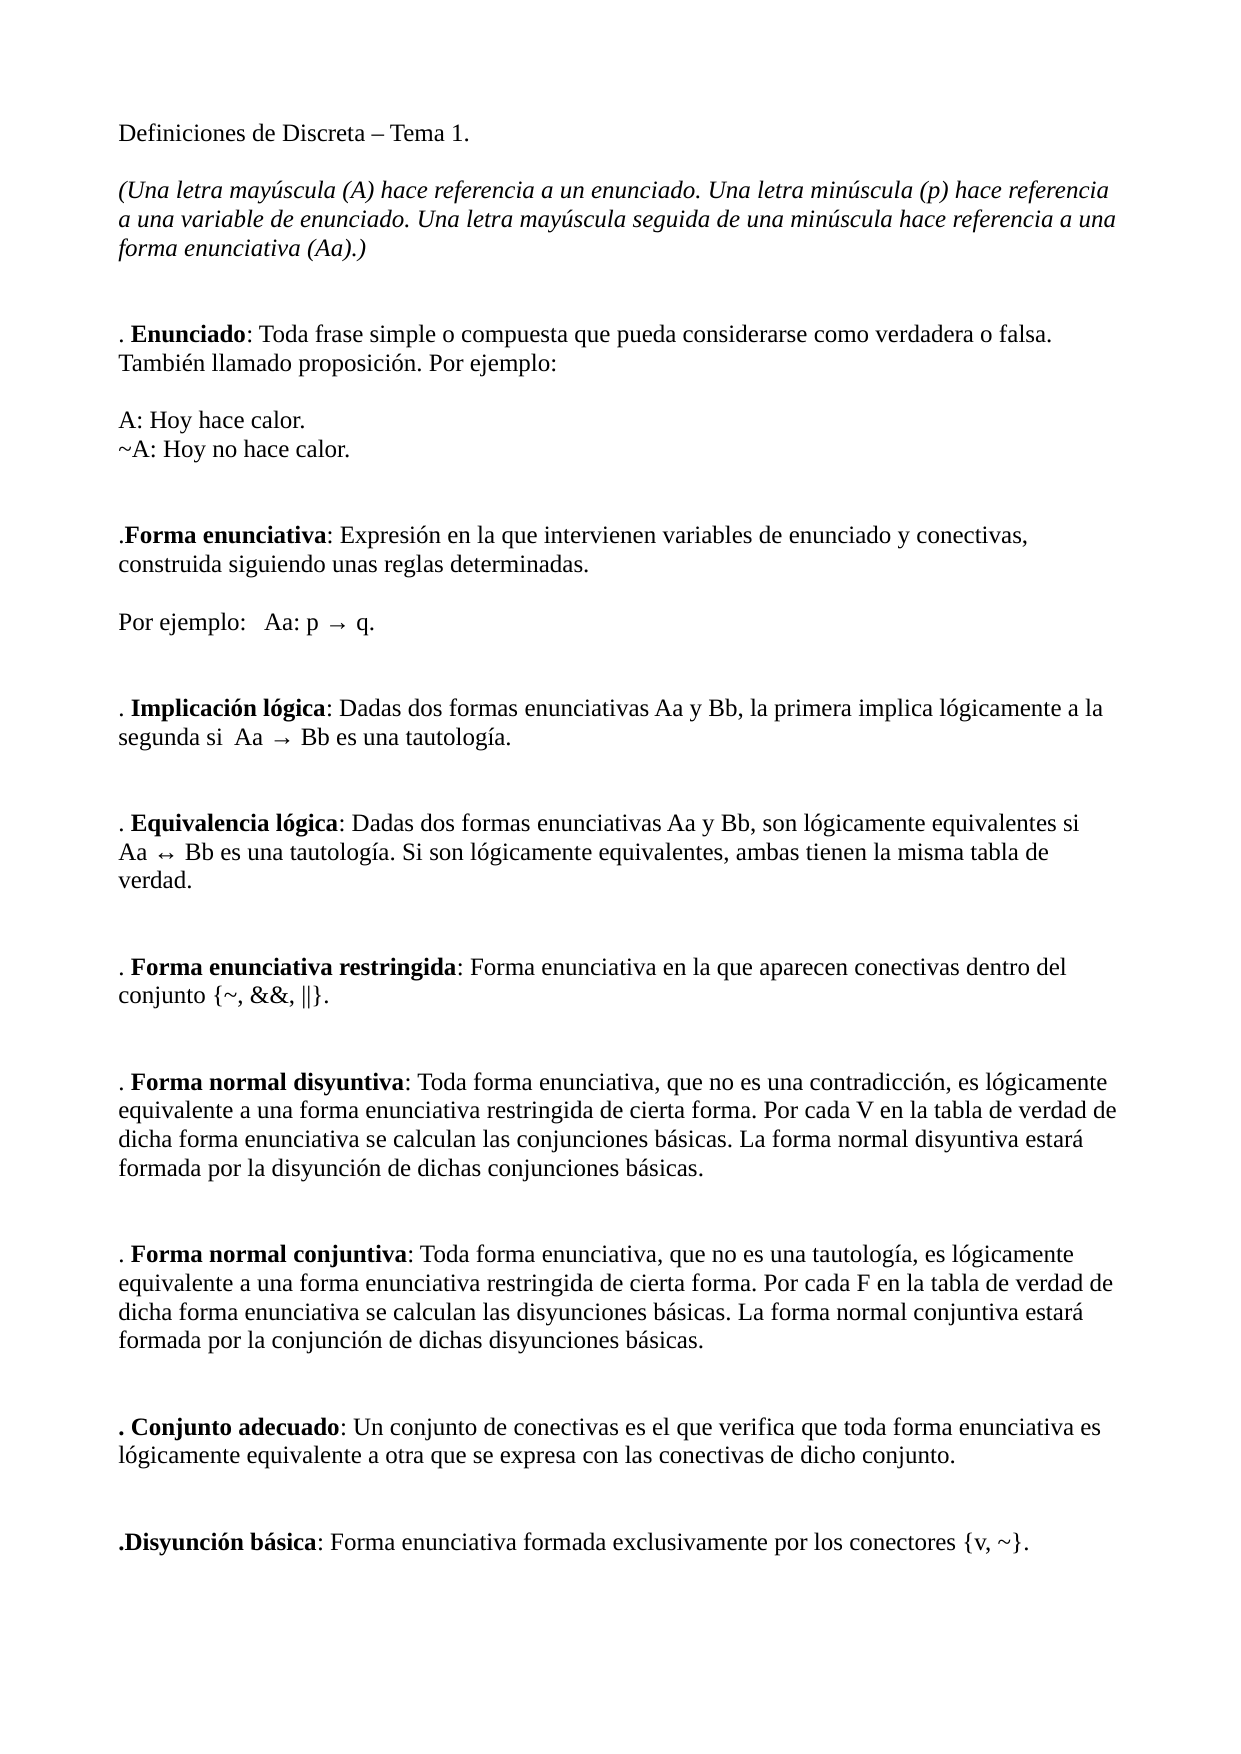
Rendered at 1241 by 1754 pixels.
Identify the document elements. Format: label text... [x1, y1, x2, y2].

text Definiciones de Discreta – Tema 1. [118, 118, 1122, 147]
text A: Hoy hace calor. [118, 406, 1122, 434]
text . Forma enunciativa restringida: Forma enunciativa en la que aparecen conectivas dentro del conjunto {~, &&, ||}. [118, 952, 1122, 1009]
text . Enunciado: Toda frase simple o compuesta que pueda considerarse como verdadera o falsa. También llamado proposición. Por ejemplo: [118, 319, 1122, 377]
text .Forma enunciativa: Expresión en la que intervienen variables de enunciado y conectivas, construida siguiendo unas reglas determinadas. [118, 521, 1122, 578]
text (Una letra mayúscula (A) hace referencia a un enunciado. Una letra minúscula (p) hace referencia a una variable de enunciado. Una letra mayúscula seguida de una minúscula hace referencia a una forma enunciativa (Aa).) [118, 176, 1122, 262]
text . Forma normal conjuntiva: Toda forma enunciativa, que no es una tautología, es lógicamente equivalente a una forma enunciativa restringida de cierta forma. Por cada F en la tabla de verdad de dicha forma enunciativa se calculan las disyunciones básicas. La forma normal conjuntiva estará formada por la conjunción de dichas disyunciones básicas. [118, 1239, 1122, 1354]
text ~A: Hoy no hace calor. [118, 434, 1122, 463]
text . Implicación lógica: Dadas dos formas enunciativas Aa y Bb, la primera implica lógicamente a la segunda si Aa → Bb es una tautología. [118, 693, 1122, 751]
text .Disyunción básica: Forma enunciativa formada exclusivamente por los conectores {v, ~}. [118, 1527, 1122, 1556]
text . Forma normal disyuntiva: Toda forma enunciativa, que no es una contradicción, es lógicamente equivalente a una forma enunciativa restringida de cierta forma. Por cada V en la tabla de verdad de dicha forma enunciativa se calculan las conjunciones básicas. La forma normal disyuntiva estará formada por la disyunción de dichas conjunciones básicas. [118, 1067, 1122, 1182]
text . Conjunto adecuado: Un conjunto de conectivas es el que verifica que toda forma enunciativa es lógicamente equivalente a otra que se expresa con las conectivas de dicho conjunto. [118, 1412, 1122, 1469]
text . Equivalencia lógica: Dadas dos formas enunciativas Aa y Bb, son lógicamente equivalentes si [118, 808, 1122, 837]
text Aa ↔ Bb es una tautología. Si son lógicamente equivalentes, ambas tienen la misma tabla de verdad. [118, 837, 1122, 894]
text Por ejemplo: Aa: p → q. [118, 607, 1122, 636]
